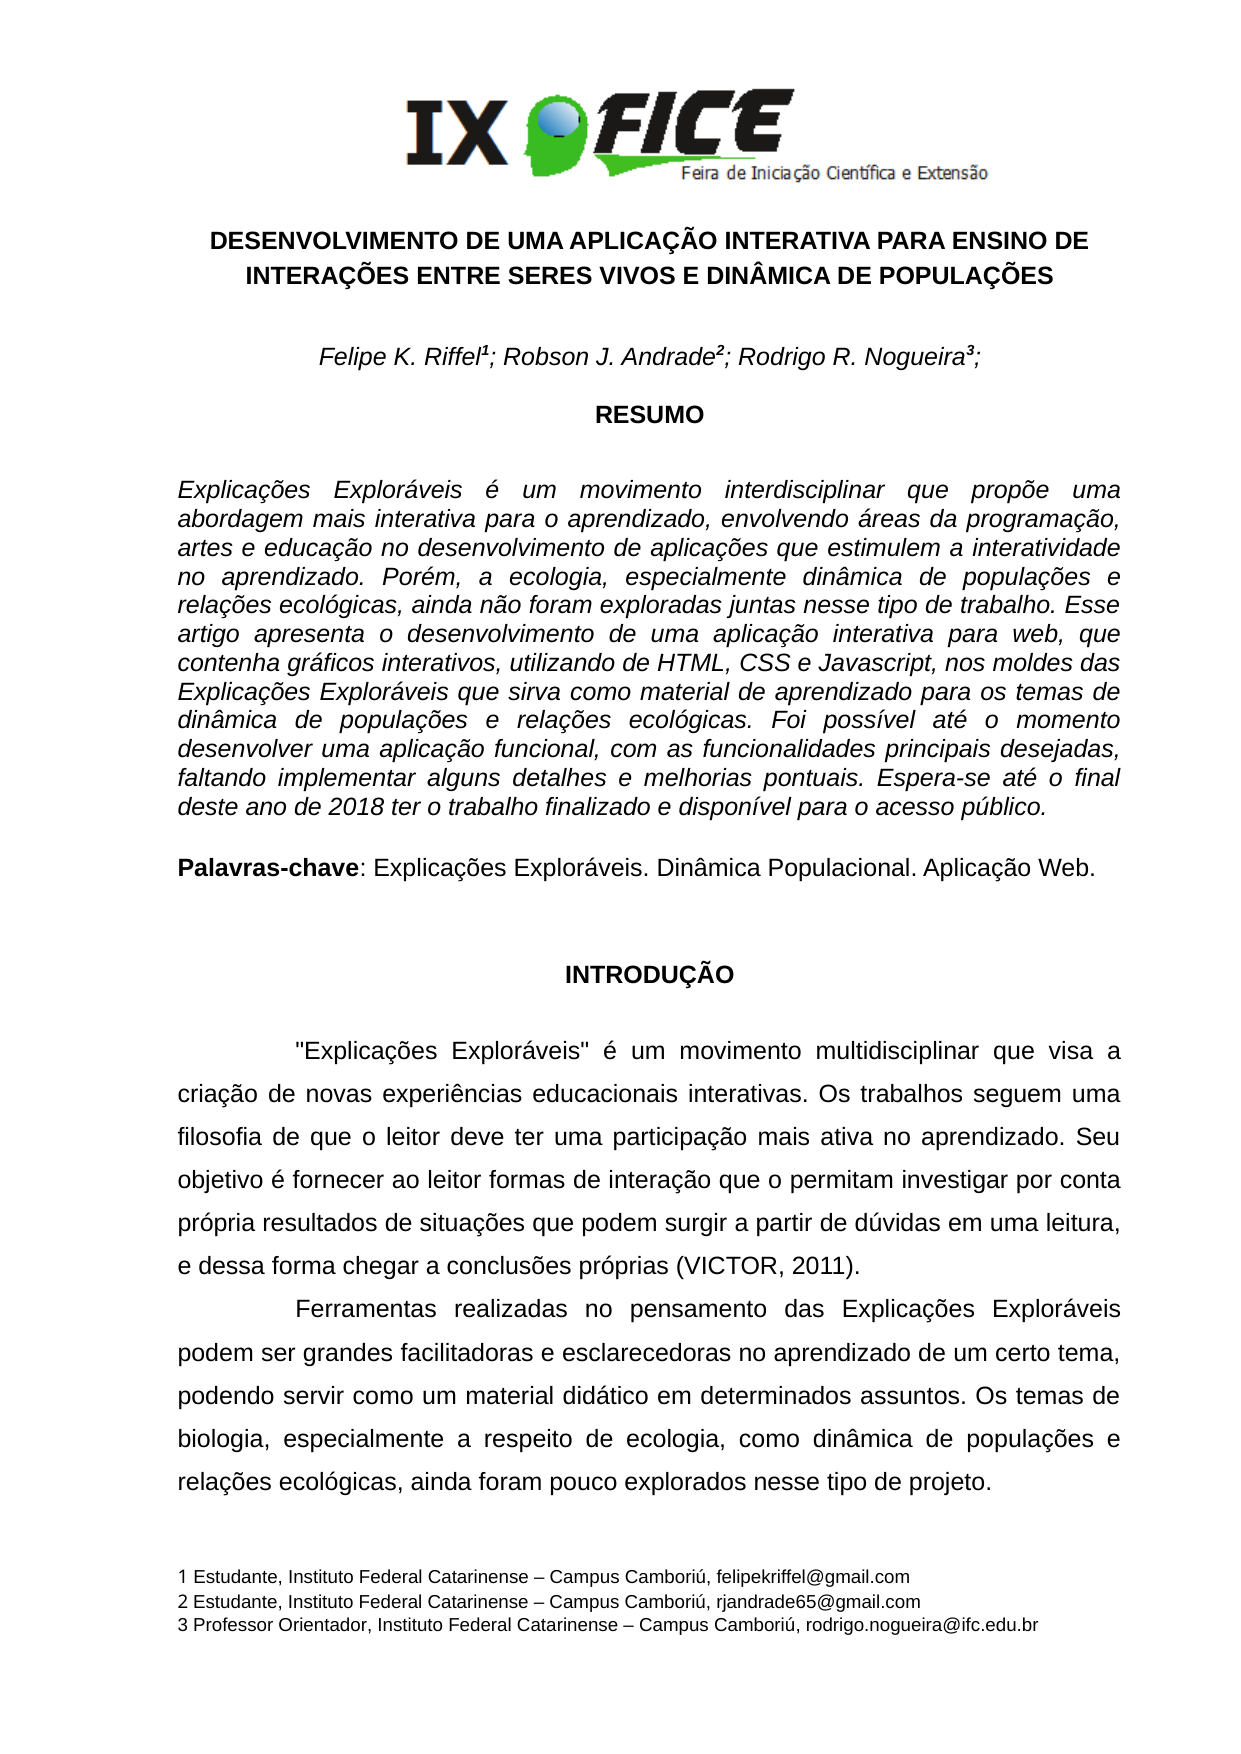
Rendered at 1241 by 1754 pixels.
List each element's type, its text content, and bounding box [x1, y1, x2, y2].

text Palavras-chave: Explicações Exploráveis. Dinâmica Populacional. Aplicação Web. [177, 853, 1122, 881]
text Felipe K. Riffel; Robson J. Andrade; Rodrigo R. Nogueira; [177, 342, 1122, 371]
text INTRODUÇÃO [177, 960, 1122, 989]
text Explicações Exploráveis é um movimento interdisciplinar que propõe uma abordagem mais interativa para o aprendizado, envolvendo áreas da programação, artes e educação no desenvolvimento de aplicações que estimulem a interatividade no aprendizado. Porém, a ecologia, especialmente dinâmica de populações e relações ecológicas, ainda não foram exploradas juntas nesse tipo de trabalho. Esse artigo apresenta o desenvolvimento de uma aplicação interativa para web, que contenha gráficos interativos, utilizando de HTML, CSS e Javascript, nos moldes das Explicações Exploráveis que sirva como material de aprendizado para os temas de dinâmica de populações e relações ecológicas. Foi possível até o momento desenvolver uma aplicação funcional, com as funcionalidades principais desejadas, faltando implementar alguns detalhes e melhorias pontuais. Espera-se até o final deste ano de 2018 ter o trabalho finalizado e disponível para o acesso público. [177, 475, 1122, 820]
picture [395, 63, 1003, 197]
text RESUMO [177, 400, 1122, 429]
text DESENVOLVIMENTO DE UMA APLICAÇÃO INTERATIVA PARA ENSINO DE INTERAÇÕES ENTRE SERES VIVOS E DINÂMICA DE POPULAÇÕES [177, 226, 1122, 289]
text Professor Orientador, Instituto Federal Catarinense – Campus Camboriú, rodrigo.nogueira@ifc.edu.br [177, 1614, 1122, 1636]
text Estudante, Instituto Federal Catarinense – Campus Camboriú, rjandrade65@gmail.com [177, 1589, 1122, 1614]
text Ferramentas realizadas no pensamento das Explicações Exploráveis podem ser grandes facilitadoras e esclarecedoras no aprendizado de um certo tema, podendo servir como um material didático em determinados assuntos. Os temas de biologia, especialmente a respeito de ecologia, como dinâmica de populações e relações ecológicas, ainda foram pouco explorados nesse tipo de projeto. [177, 1294, 1122, 1496]
text "Explicações Exploráveis" é um movimento multidisciplinar que visa a criação de novas experiências educacionais interativas. Os trabalhos seguem uma filosofia de que o leitor deve ter uma participação mais ativa no aprendizado. Seu objetivo é fornecer ao leitor formas de interação que o permitam investigar por conta própria resultados de situações que podem surgir a partir de dúvidas em uma leitura, e dessa forma chegar a conclusões próprias (VICTOR, 2011). [177, 1036, 1122, 1280]
text Estudante, Instituto Federal Catarinense – Campus Camboriú, felipekriffel@gmail.com [177, 1563, 1122, 1589]
